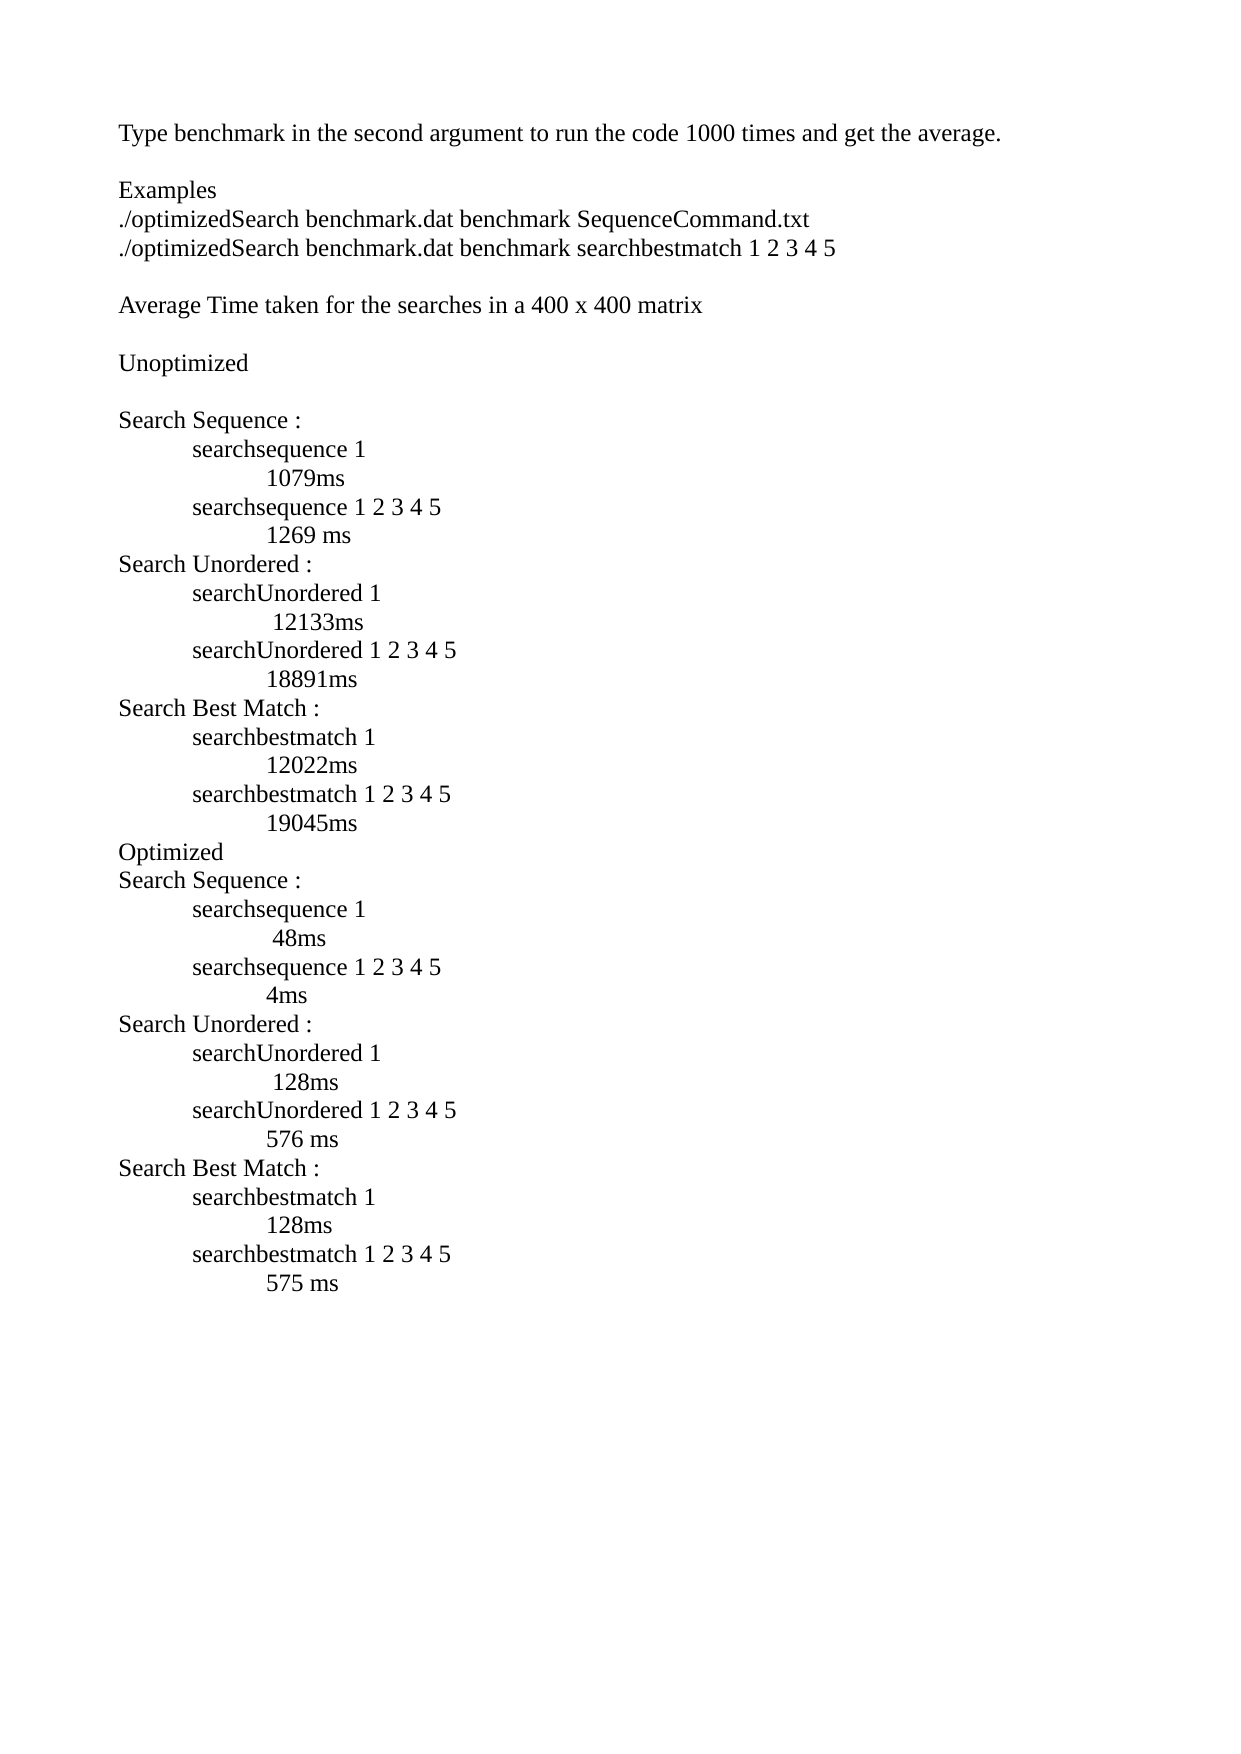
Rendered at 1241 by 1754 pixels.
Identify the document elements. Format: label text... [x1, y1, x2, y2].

text 128ms [118, 1211, 1122, 1239]
text Search Best Match : [118, 1153, 1122, 1182]
text Examples ./optimizedSearch benchmark.dat benchmark SequenceCommand.txt [118, 176, 1122, 233]
text searchsequence 1 2 3 4 5 4ms [118, 952, 1122, 1009]
text searchsequence 1 2 3 4 5 1269 ms [118, 492, 1122, 549]
text Search Sequence : [118, 377, 1122, 434]
text searchbestmatch 1 2 3 4 5 19045ms [118, 779, 1122, 837]
text searchUnordered 1 [118, 578, 1122, 607]
text Search Unordered : [118, 549, 1122, 578]
text Type benchmark in the second argument to run the code 1000 times and get the average. [118, 118, 1122, 147]
text searchUnordered 1 [118, 1038, 1122, 1067]
text 1079ms [118, 463, 1122, 492]
text ./optimizedSearch benchmark.dat benchmark searchbestmatch 1 2 3 4 5 Average Time taken for the searches in a 400 x 400 matrix [118, 233, 1122, 348]
text Search Best Match : [118, 693, 1122, 722]
text searchbestmatch 1 2 3 4 5 575 ms [118, 1239, 1122, 1326]
text searchsequence 1 [118, 434, 1122, 463]
text 12022ms [118, 751, 1122, 779]
text Optimized [118, 837, 1122, 866]
text searchbestmatch 1 [118, 722, 1122, 751]
text 128ms [118, 1067, 1122, 1096]
text 48ms [118, 923, 1122, 952]
text 12133ms [118, 607, 1122, 636]
text Search Sequence : [118, 866, 1122, 894]
text searchsequence 1 [118, 894, 1122, 923]
text searchbestmatch 1 [118, 1182, 1122, 1211]
text Search Unordered : [118, 1009, 1122, 1038]
text Unoptimized [118, 348, 1122, 377]
text searchUnordered 1 2 3 4 5 18891ms [118, 636, 1122, 693]
text searchUnordered 1 2 3 4 5 576 ms [118, 1096, 1122, 1153]
